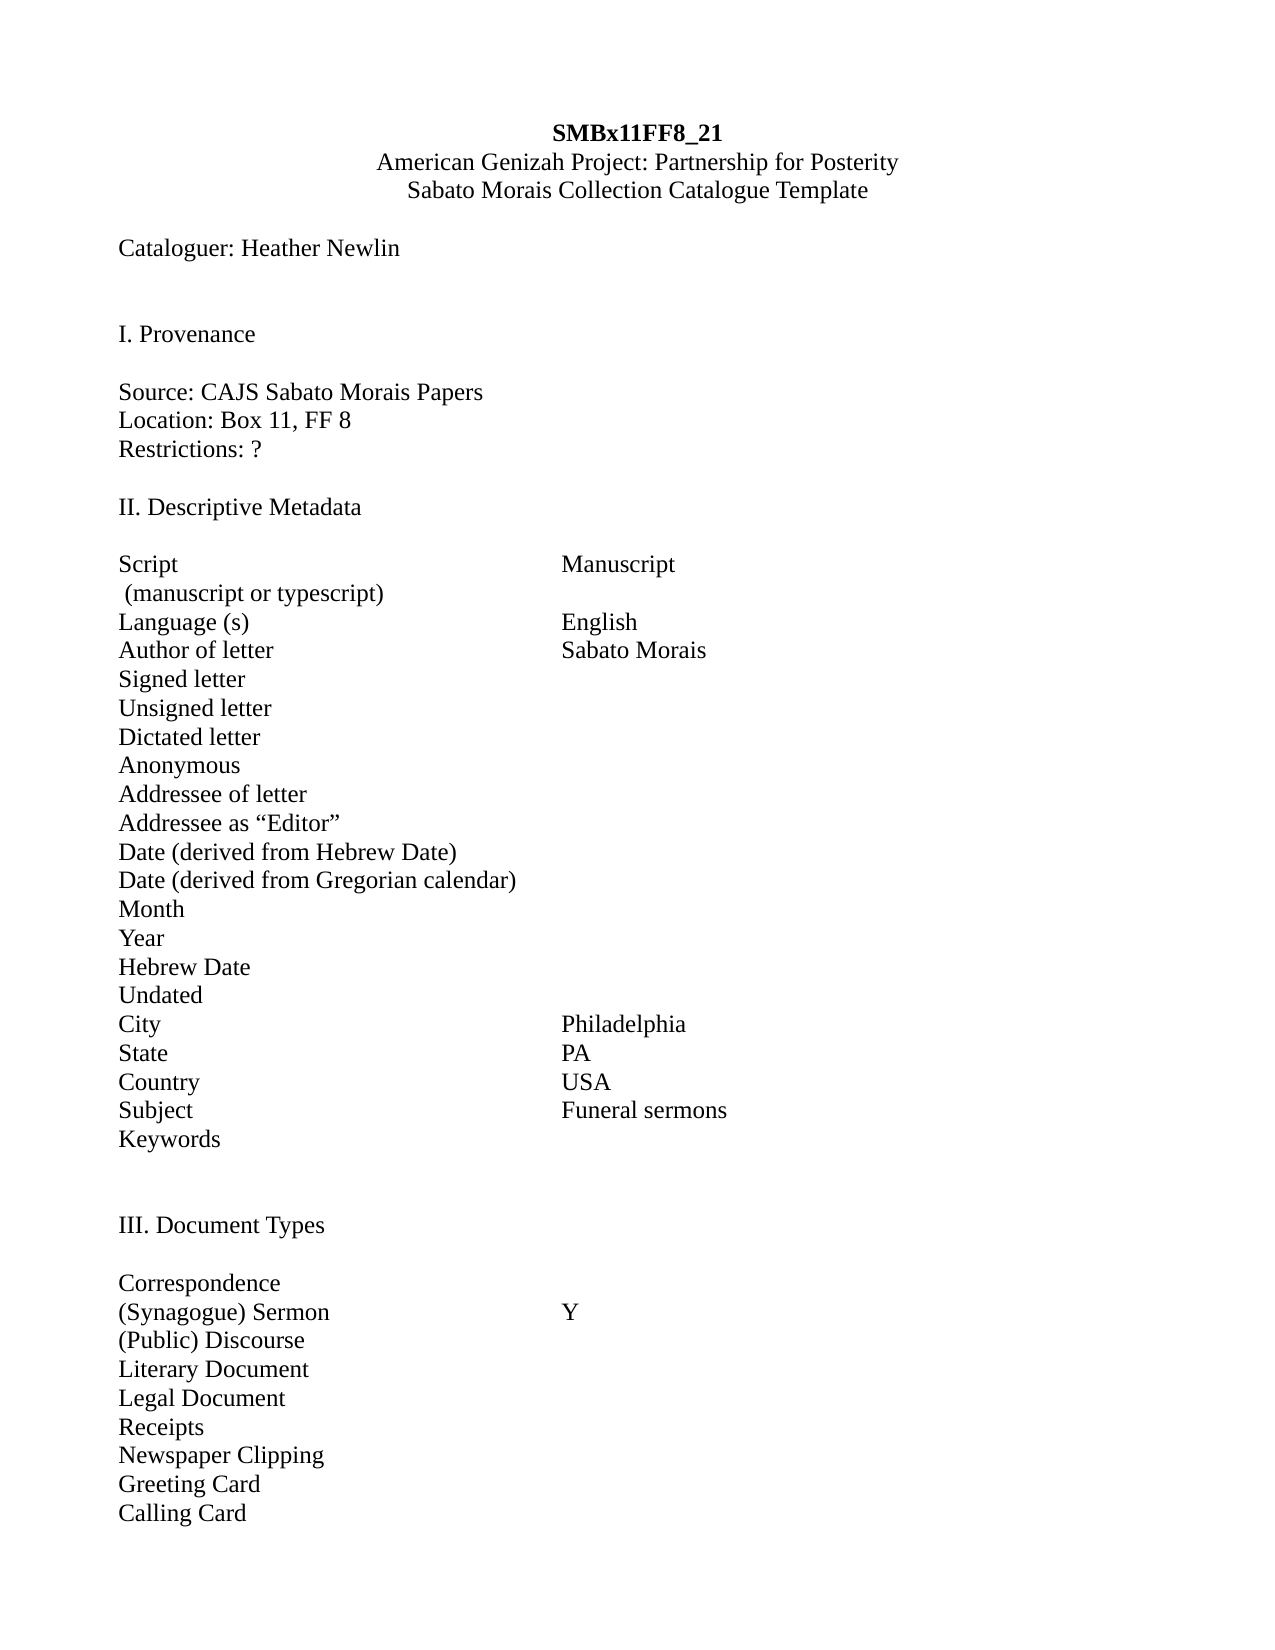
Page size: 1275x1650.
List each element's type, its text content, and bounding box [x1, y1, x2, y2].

text Location: Box 11, FF 8 [118, 406, 1157, 434]
text Literary Document [118, 1354, 1157, 1383]
text Dictated letter [118, 722, 1157, 751]
text II. Descriptive Metadata [118, 492, 1157, 521]
text I. Provenance [118, 319, 1157, 348]
text SMBx11FF8_21 [118, 118, 1157, 147]
text Year [118, 923, 1157, 952]
text Undated [118, 981, 1157, 1009]
text Month [118, 894, 1157, 923]
text Date (derived from Gregorian calendar) [118, 866, 1157, 894]
text (manuscript or typescript) [118, 578, 1157, 607]
text Subject Funeral sermons [118, 1096, 1157, 1124]
text Sabato Morais Collection Catalogue Template [118, 176, 1157, 204]
text Calling Card [118, 1498, 1157, 1527]
text Legal Document [118, 1383, 1157, 1412]
text Source: CAJS Sabato Morais Papers [118, 377, 1157, 406]
text Language (s) English [118, 607, 1157, 636]
text Keywords [118, 1124, 1157, 1153]
text Date (derived from Hebrew Date) [118, 837, 1157, 866]
text Signed letter [118, 664, 1157, 693]
text Country USA [118, 1067, 1157, 1096]
text III. Document Types [118, 1211, 1157, 1239]
text Newspaper Clipping [118, 1441, 1157, 1469]
text Hebrew Date [118, 952, 1157, 981]
text Author of letter Sabato Morais [118, 636, 1157, 664]
text Unsigned letter [118, 693, 1157, 722]
text State PA [118, 1038, 1157, 1067]
text Receipts [118, 1412, 1157, 1441]
text Script Manuscript [118, 549, 1157, 578]
text (Synagogue) Sermon Y [118, 1297, 1157, 1326]
text Greeting Card [118, 1469, 1157, 1498]
text Correspondence [118, 1268, 1157, 1297]
text Addressee as “Editor” [118, 808, 1157, 837]
text American Genizah Project: Partnership for Posterity [118, 147, 1157, 176]
text Anonymous [118, 751, 1157, 779]
text (Public) Discourse [118, 1326, 1157, 1354]
text City Philadelphia [118, 1009, 1157, 1038]
text Cataloguer: Heather Newlin [118, 233, 1157, 262]
text Addressee of letter [118, 779, 1157, 808]
text Restrictions: ? [118, 434, 1157, 463]
